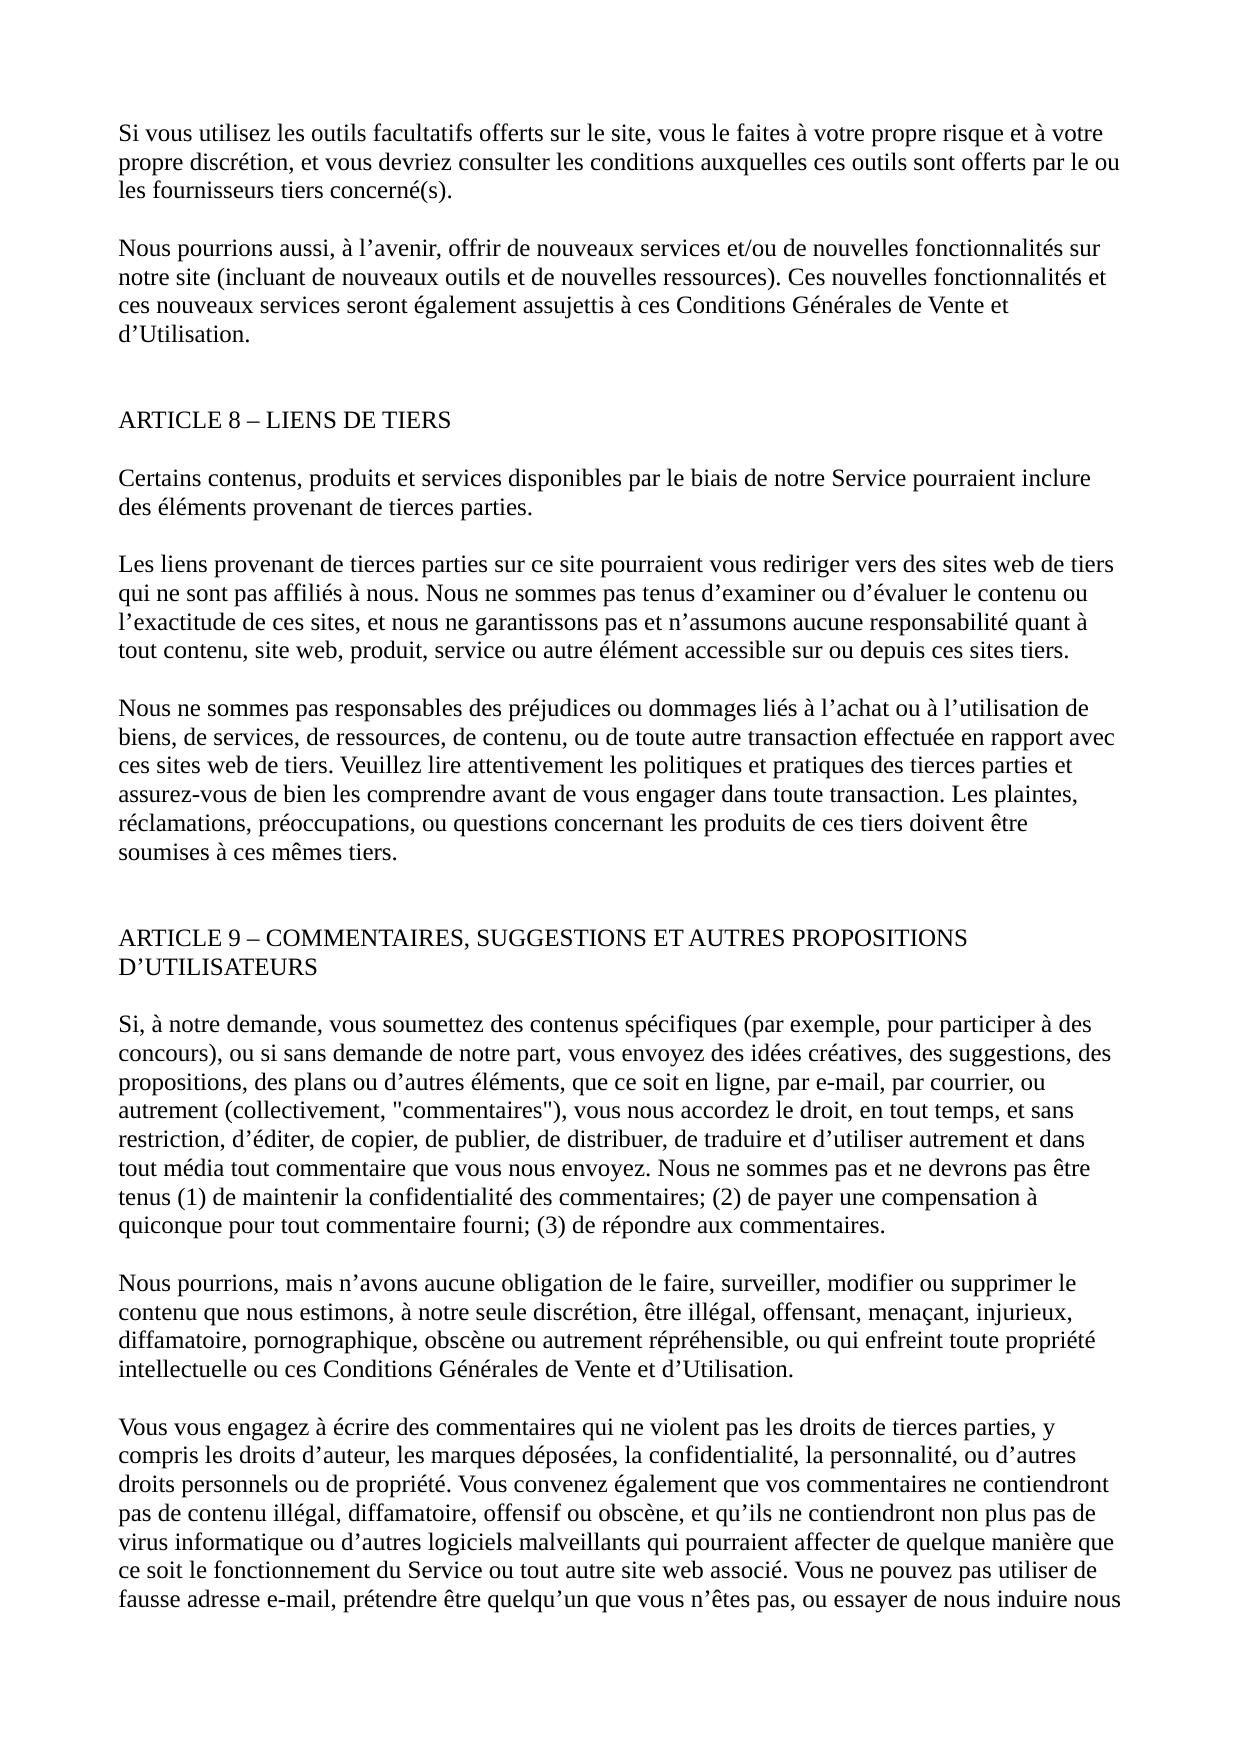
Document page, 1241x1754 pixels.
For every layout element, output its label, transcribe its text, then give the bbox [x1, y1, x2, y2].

text Nous ne sommes pas responsables des préjudices ou dommages liés à l’achat ou à l’utilisation de biens, de services, de ressources, de contenu, ou de toute autre transaction effectuée en rapport avec ces sites web de tiers. Veuillez lire attentivement les politiques et pratiques des tierces parties et assurez-vous de bien les comprendre avant de vous engager dans toute transaction. Les plaintes, réclamations, préoccupations, ou questions concernant les produits de ces tiers doivent être soumises à ces mêmes tiers. [118, 693, 1122, 866]
text Certains contenus, produits et services disponibles par le biais de notre Service pourraient inclure des éléments provenant de tierces parties. [118, 463, 1122, 521]
text Vous vous engagez à écrire des commentaires qui ne violent pas les droits de tierces parties, y compris les droits d’auteur, les marques déposées, la confidentialité, la personnalité, ou d’autres droits personnels ou de propriété. Vous convenez également que vos commentaires ne contiendront pas de contenu illégal, diffamatoire, offensif ou obscène, et qu’ils ne contiendront non plus pas de virus informatique ou d’autres logiciels malveillants qui pourraient affecter de quelque manière que ce soit le fonctionnement du Service ou tout autre site web associé. Vous ne pouvez pas utiliser de fausse adresse e-mail, prétendre être quelqu’un que vous n’êtes pas, ou essayer de nous induire nous [118, 1412, 1122, 1613]
text Nous pourrions, mais n’avons aucune obligation de le faire, surveiller, modifier ou supprimer le contenu que nous estimons, à notre seule discrétion, être illégal, offensant, menaçant, injurieux, diffamatoire, pornographique, obscène ou autrement répréhensible, ou qui enfreint toute propriété intellectuelle ou ces Conditions Générales de Vente et d’Utilisation. [118, 1268, 1122, 1383]
text ARTICLE 8 – LIENS DE TIERS [118, 406, 1122, 434]
text Les liens provenant de tierces parties sur ce site pourraient vous rediriger vers des sites web de tiers qui ne sont pas affiliés à nous. Nous ne sommes pas tenus d’examiner ou d’évaluer le contenu ou l’exactitude de ces sites, et nous ne garantissons pas et n’assumons aucune responsabilité quant à tout contenu, site web, produit, service ou autre élément accessible sur ou depuis ces sites tiers. [118, 549, 1122, 664]
text Si vous utilisez les outils facultatifs offerts sur le site, vous le faites à votre propre risque et à votre propre discrétion, et vous devriez consulter les conditions auxquelles ces outils sont offerts par le ou les fournisseurs tiers concerné(s). [118, 118, 1122, 204]
text ARTICLE 9 – COMMENTAIRES, SUGGESTIONS ET AUTRES PROPOSITIONS D’UTILISATEURS [118, 923, 1122, 981]
text Si, à notre demande, vous soumettez des contenus spécifiques (par exemple, pour participer à des concours), ou si sans demande de notre part, vous envoyez des idées créatives, des suggestions, des propositions, des plans ou d’autres éléments, que ce soit en ligne, par e-mail, par courrier, ou autrement (collectivement, "commentaires"), vous nous accordez le droit, en tout temps, et sans restriction, d’éditer, de copier, de publier, de distribuer, de traduire et d’utiliser autrement et dans tout média tout commentaire que vous nous envoyez. Nous ne sommes pas et ne devrons pas être tenus (1) de maintenir la confidentialité des commentaires; (2) de payer une compensation à quiconque pour tout commentaire fourni; (3) de répondre aux commentaires. [118, 1009, 1122, 1239]
text Nous pourrions aussi, à l’avenir, offrir de nouveaux services et/ou de nouvelles fonctionnalités sur notre site (incluant de nouveaux outils et de nouvelles ressources). Ces nouvelles fonctionnalités et ces nouveaux services seront également assujettis à ces Conditions Générales de Vente et d’Utilisation. [118, 233, 1122, 348]
